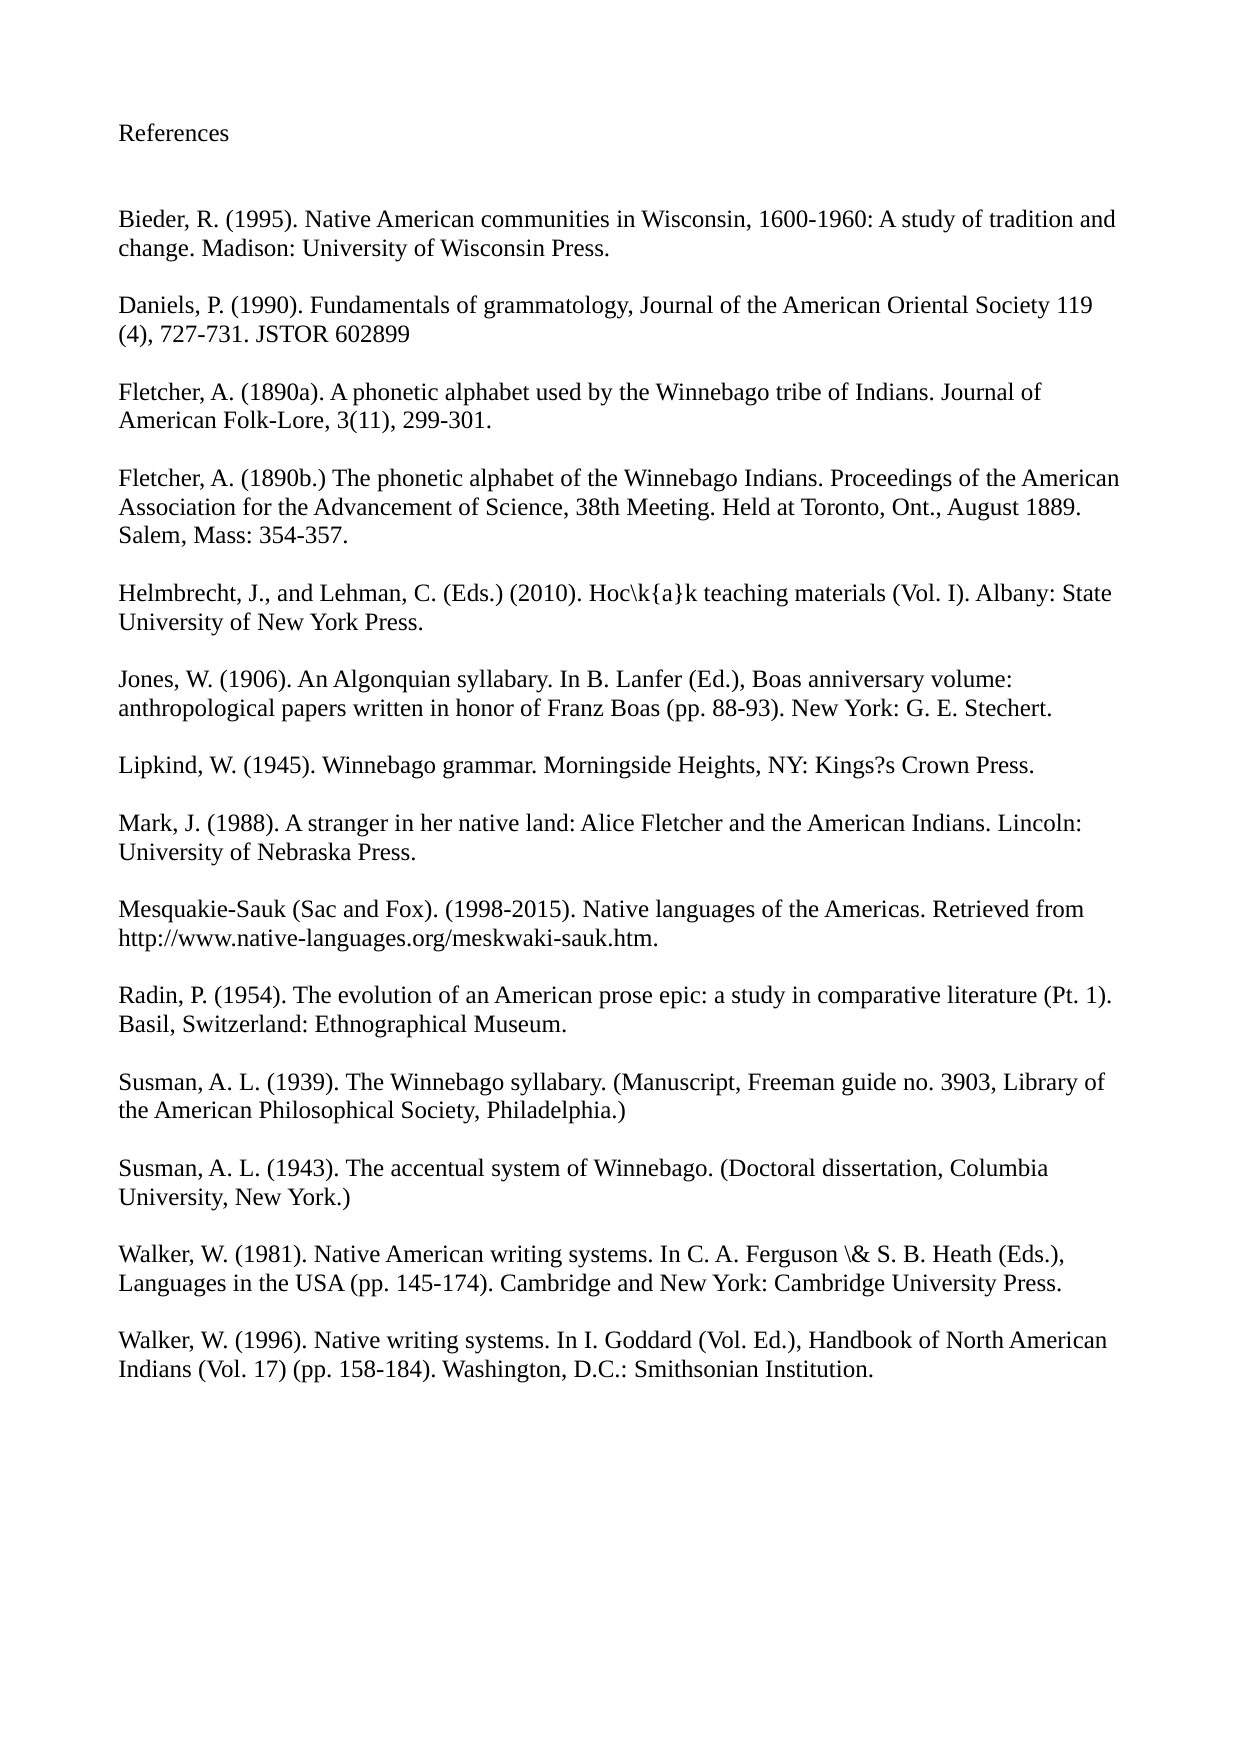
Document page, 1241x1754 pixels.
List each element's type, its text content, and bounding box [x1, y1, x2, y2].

text Lipkind, W. (1945). Winnebago grammar. Morningside Heights, NY: Kings?s Crown Press. [118, 751, 1122, 779]
text Daniels, P. (1990). Fundamentals of grammatology, Journal of the American Oriental Society 119 (4), 727-731. JSTOR 602899 [118, 291, 1122, 348]
text Bieder, R. (1995). Native American communities in Wisconsin, 1600-1960: A study of tradition and change. Madison: University of Wisconsin Press. [118, 204, 1122, 262]
text Mark, J. (1988). A stranger in her native land: Alice Fletcher and the American Indians. Lincoln: University of Nebraska Press. [118, 808, 1122, 866]
text Mesquakie-Sauk (Sac and Fox). (1998-2015). Native languages of the Americas. Retrieved from http://www.native-languages.org/meskwaki-sauk.htm. [118, 894, 1122, 952]
text Walker, W. (1996). Native writing systems. In I. Goddard (Vol. Ed.), Handbook of North American Indians (Vol. 17) (pp. 158-184). Washington, D.C.: Smithsonian Institution. [118, 1326, 1122, 1383]
text Fletcher, A. (1890a). A phonetic alphabet used by the Winnebago tribe of Indians. Journal of American Folk-Lore, 3(11), 299-301. [118, 377, 1122, 434]
text Susman, A. L. (1939). The Winnebago syllabary. (Manuscript, Freeman guide no. 3903, Library of the American Philosophical Society, Philadelphia.) [118, 1067, 1122, 1124]
text Radin, P. (1954). The evolution of an American prose epic: a study in comparative literature (Pt. 1). Basil, Switzerland: Ethnographical Museum. [118, 981, 1122, 1038]
text Helmbrecht, J., and Lehman, C. (Eds.) (2010). Hoc\k{a}k teaching materials (Vol. I). Albany: State University of New York Press. [118, 578, 1122, 636]
text Fletcher, A. (1890b.) The phonetic alphabet of the Winnebago Indians. Proceedings of the American Association for the Advancement of Science, 38th Meeting. Held at Toronto, Ont., August 1889. Salem, Mass: 354-357. [118, 463, 1122, 549]
text Jones, W. (1906). An Algonquian syllabary. In B. Lanfer (Ed.), Boas anniversary volume: anthropological papers written in honor of Franz Boas (pp. 88-93). New York: G. E. Stechert. [118, 664, 1122, 722]
text Walker, W. (1981). Native American writing systems. In C. A. Ferguson \& S. B. Heath (Eds.), Languages in the USA (pp. 145-174). Cambridge and New York: Cambridge University Press. [118, 1239, 1122, 1297]
text Susman, A. L. (1943). The accentual system of Winnebago. (Doctoral dissertation, Columbia University, New York.) [118, 1153, 1122, 1211]
text References [118, 118, 1122, 147]
